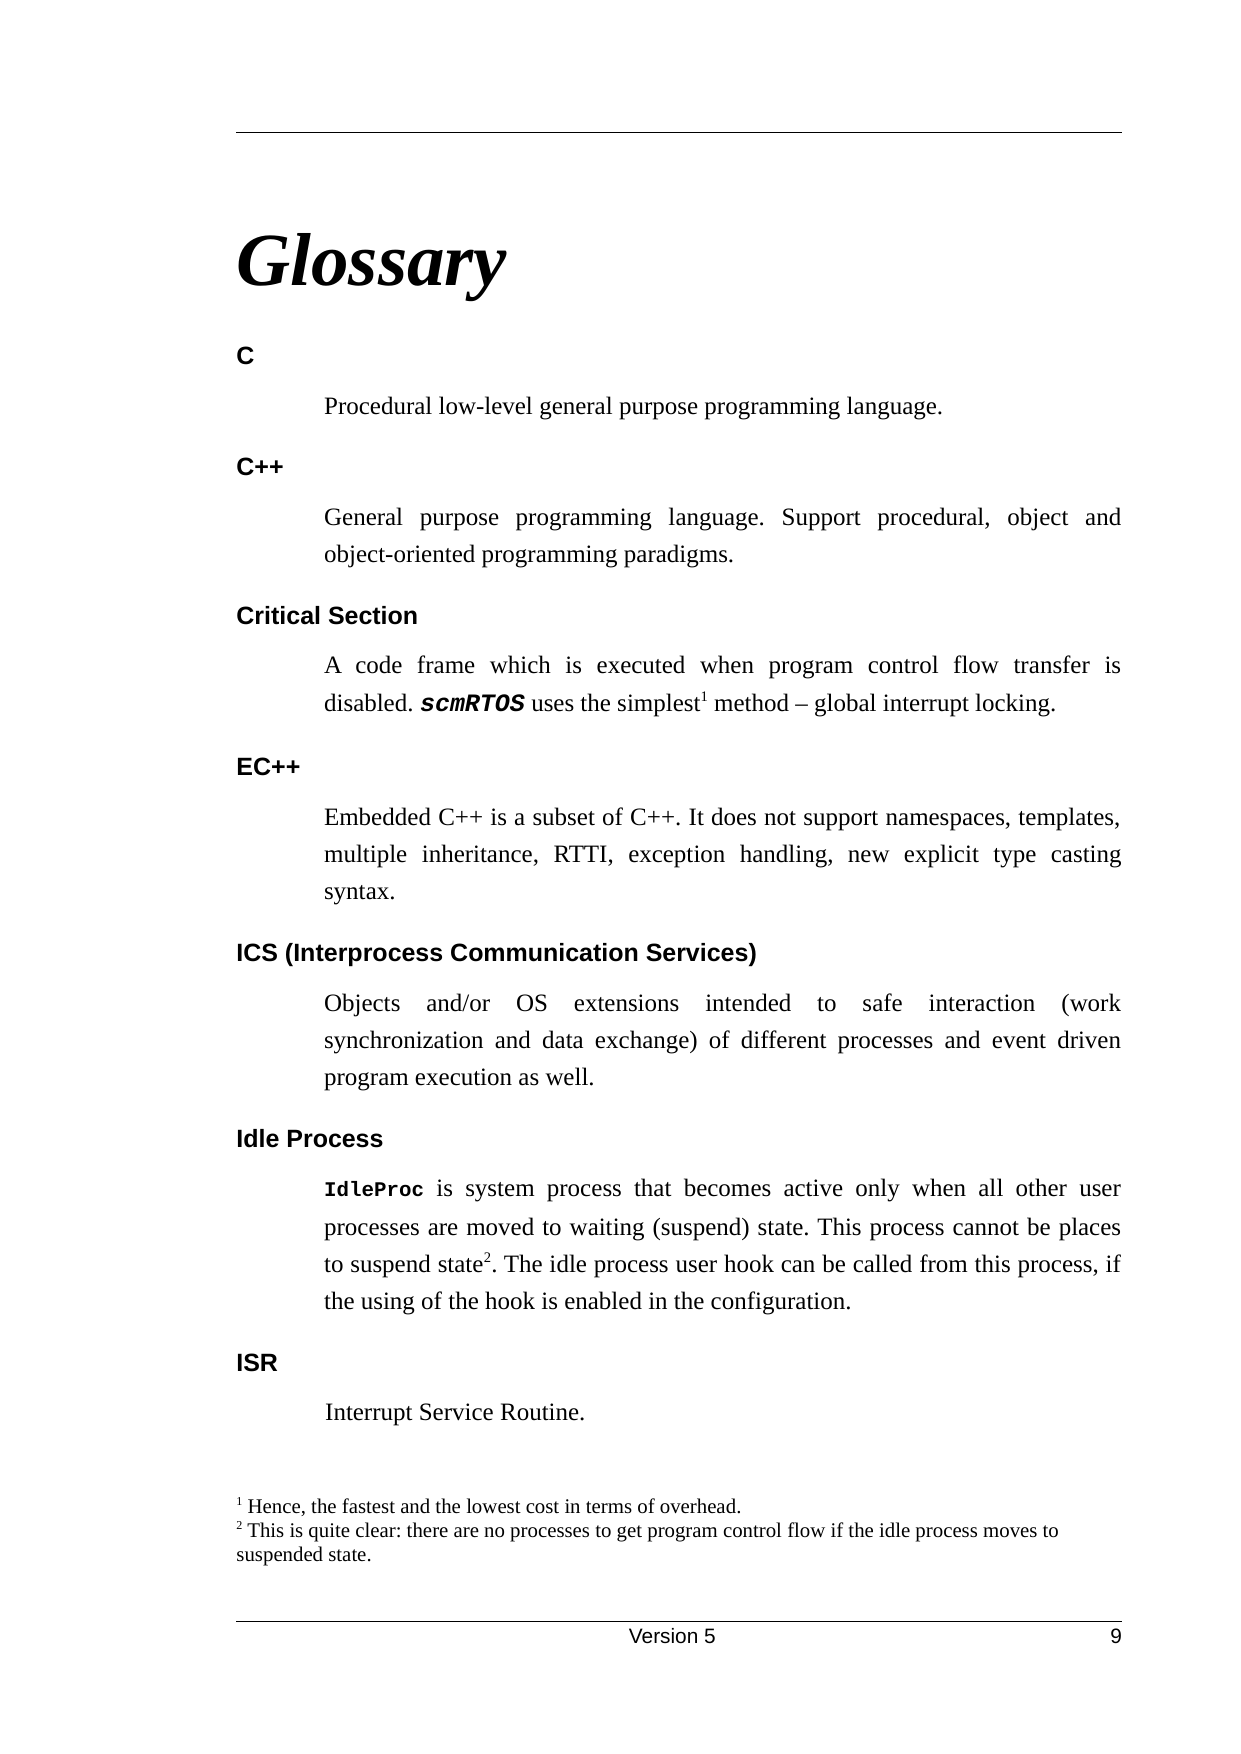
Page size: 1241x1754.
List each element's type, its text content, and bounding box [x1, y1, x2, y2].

text General purpose programming language. Support procedural, object and object-oriented programming paradigms. [324, 502, 1122, 568]
text Objects and/or OS extensions intended to safe interaction (work synchronization and data exchange) of different processes and event driven program execution as well. [324, 988, 1122, 1091]
text Idle Process [236, 1124, 1122, 1152]
text Critical Section [236, 601, 1122, 629]
text Procedural low-level general purpose programming language. [324, 391, 1122, 419]
text C++ [236, 452, 1122, 481]
text This is quite clear: there are no processes to get program control flow if the idle process moves to suspended state. [236, 1518, 1122, 1566]
text A code frame which is executed when program control flow transfer is disabled. scmRTOS uses the simplest method – global interrupt locking. [324, 651, 1122, 719]
text Embedded C++ is a subset of C++. It does not support namespaces, templates, multiple inheritance, RTTI, exception handling, new explicit type casting syntax. [324, 802, 1122, 905]
text ISR [236, 1348, 1122, 1376]
text ICS (Interprocess Communication Services) [236, 938, 1122, 967]
text Interrupt Service Routine. [236, 1397, 1122, 1426]
text EC++ [236, 752, 1122, 781]
text IdleProc is system process that becomes active only when all other user processes are moved to waiting (suspend) state. This process cannot be places to suspend state. The idle process user hook can be called from this process, if the using of the hook is enabled in the configuration. [324, 1173, 1122, 1315]
text Hence, the fastest and the lowest cost in terms of overhead. [236, 1494, 1122, 1518]
text C [236, 341, 1122, 370]
text Glossary [236, 215, 1122, 303]
